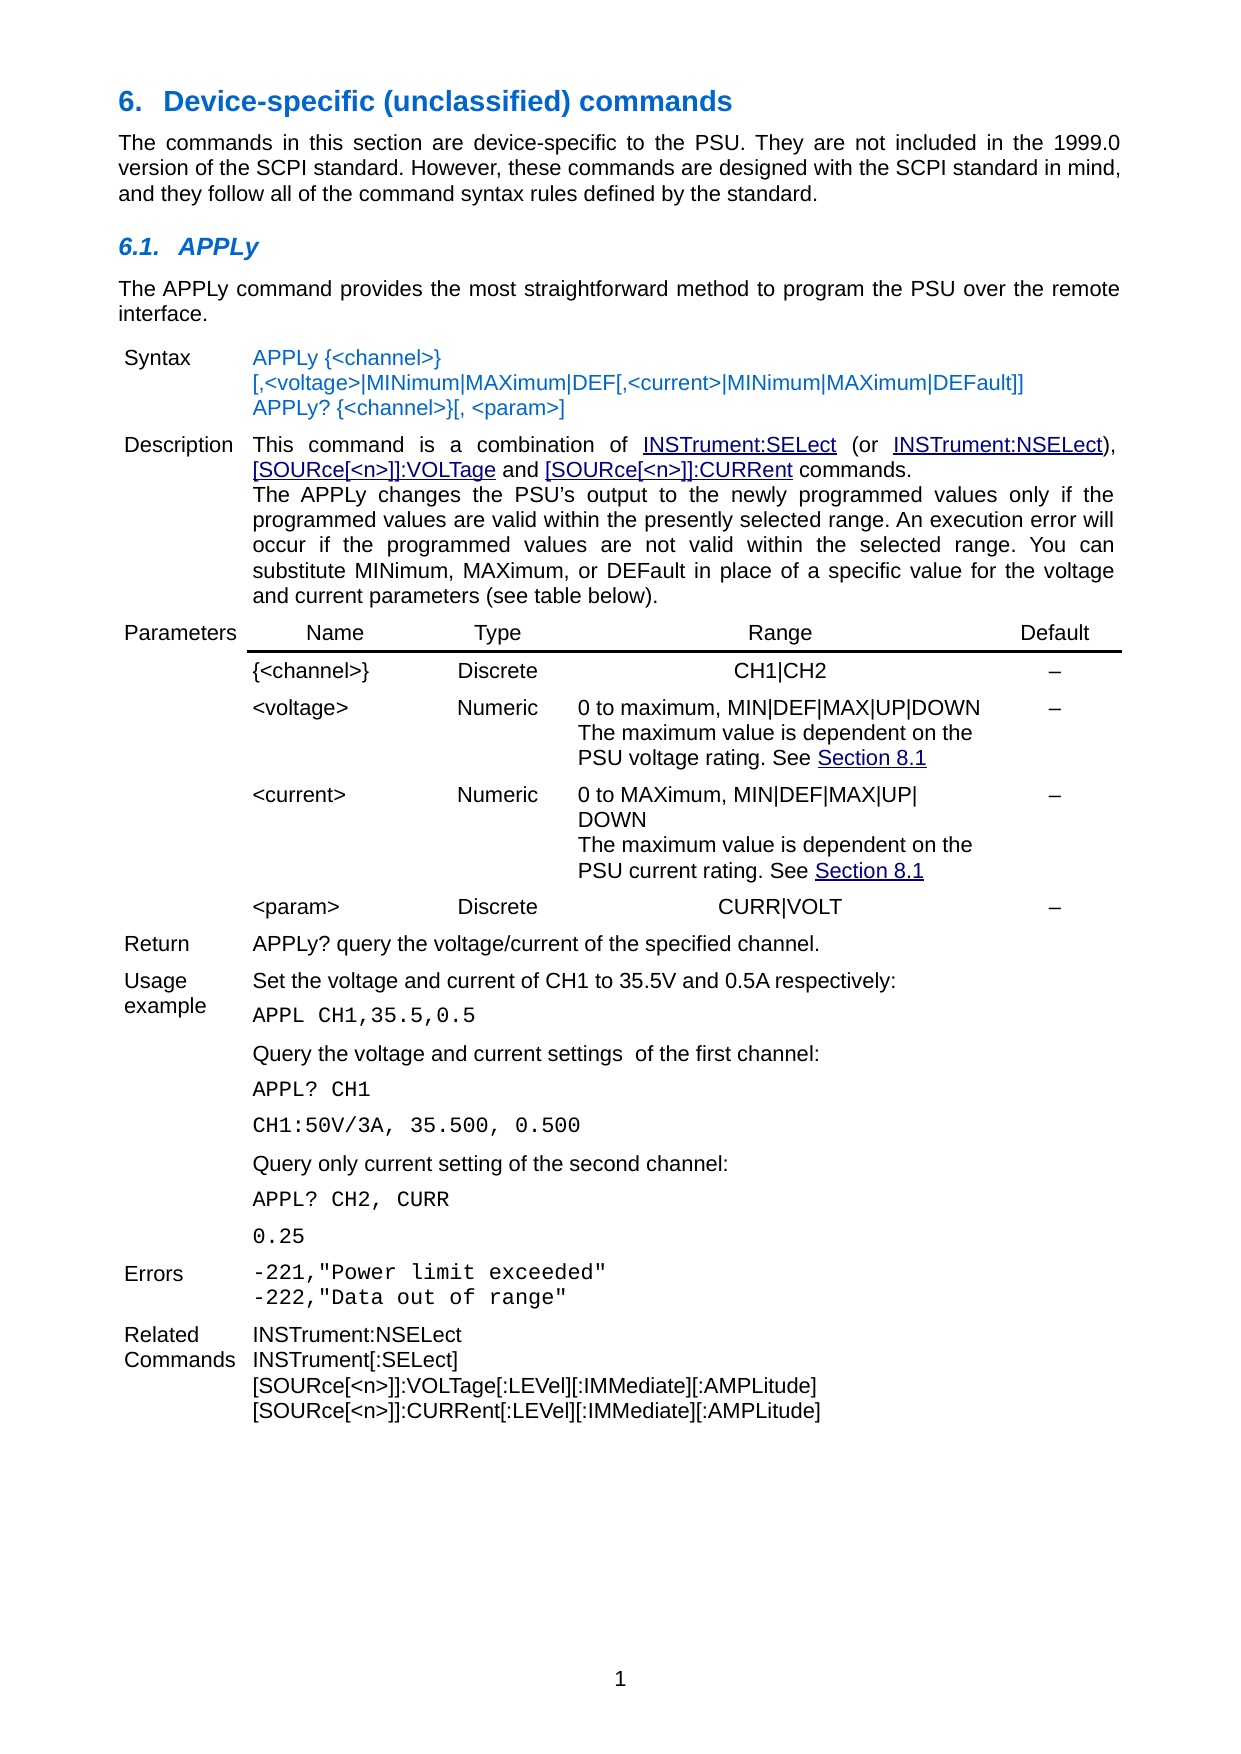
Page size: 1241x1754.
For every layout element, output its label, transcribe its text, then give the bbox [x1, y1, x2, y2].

table_cell Set the voltage and current of CH1 to 35.5V and 0.5A respectively: APPL CH1,35.5,0.5 Query the voltage and current settings of the first channel: APPL? CH1 CH1:50V/3A, 35.500, 0.500 Query only current setting of the second channel: APPL? CH2, CURR 0.25 [247, 962, 1122, 1255]
table_cell INSTrument:NSELect INSTrument[:SELect] [SOURce[<n>]]:VOLTage[:LEVel][:IMMediate][:AMPLitude] [SOURce[<n>]]:CURRent[:LEVel][:IMMediate][:AMPLitude] [247, 1316, 1122, 1429]
text The APPLy command provides the most straightforward method to program the PSU over the remote interface. [118, 276, 1122, 326]
table_cell Numeric [423, 689, 572, 776]
table_cell Usage example [118, 962, 247, 1255]
table_cell 0 to MAXimum, MIN|DEF|MAX|UP|DOWN The maximum value is dependent on the PSU current rating. See Section 8.1 [572, 776, 988, 888]
table_cell Discrete [423, 653, 572, 689]
table_cell Parameters [118, 614, 247, 925]
table_cell CURR|VOLT [572, 889, 988, 925]
text The commands in this section are device-specific to the PSU. They are not included in the 1999.0 version of the SCPI standard. However, these commands are designed with the SCPI standard in mind, and they follow all of the command syntax rules defined by the standard. [118, 130, 1122, 206]
table_cell Numeric [423, 776, 572, 888]
table_cell Name [247, 614, 423, 650]
table_cell Default [988, 614, 1122, 650]
table_cell -221,"Power limit exceeded" -222,"Data out of range" [247, 1255, 1122, 1316]
table_cell Return [118, 925, 247, 962]
table_cell <param> [247, 889, 423, 925]
table_cell Description [118, 426, 247, 614]
table_header Syntax [118, 339, 247, 426]
table_cell <current> [247, 776, 423, 888]
table_cell – [988, 689, 1122, 776]
table_cell 0 to maximum, MIN|DEF|MAX|UP|DOWN The maximum value is dependent on the PSU voltage rating. See Section 8.1 [572, 689, 988, 776]
table_header APPLy {<channel>} [,<voltage>|MINimum|MAXimum|DEF[,<current>|MINimum|MAXimum|DEFault]] APPLy? {<channel>}[, <param>] [247, 339, 1122, 426]
subtitle Device-specific (unclassified) commands [118, 84, 1122, 118]
table_cell Discrete [423, 889, 572, 925]
table_cell Errors [118, 1255, 247, 1316]
table_cell <voltage> [247, 689, 423, 776]
table_cell – [988, 889, 1122, 925]
table_cell – [988, 776, 1122, 888]
subtitle APPLy [118, 232, 1122, 261]
table_cell Range [572, 614, 988, 650]
table_cell Related Commands [118, 1316, 247, 1429]
table_cell This command is a combination of INSTrument:SELect (or INSTrument:NSELect), [SOURce[<n>]]:VOLTage and [SOURce[<n>]]:CURRent commands. The APPLy changes the PSU’s output to the newly programmed values only if the programmed values are valid within the presently selected range. An execution error will occur if the programmed values are not valid within the selected range. You can substitute MINimum, MAXimum, or DEFault in place of a specific value for the voltage and current parameters (see table below). [247, 426, 1122, 614]
table_cell – [988, 653, 1122, 689]
table_cell Type [423, 614, 572, 650]
table_cell CH1|CH2 [572, 653, 988, 689]
table_cell {<channel>} [247, 653, 423, 689]
table_cell APPLy? query the voltage/current of the specified channel. [247, 925, 1122, 962]
